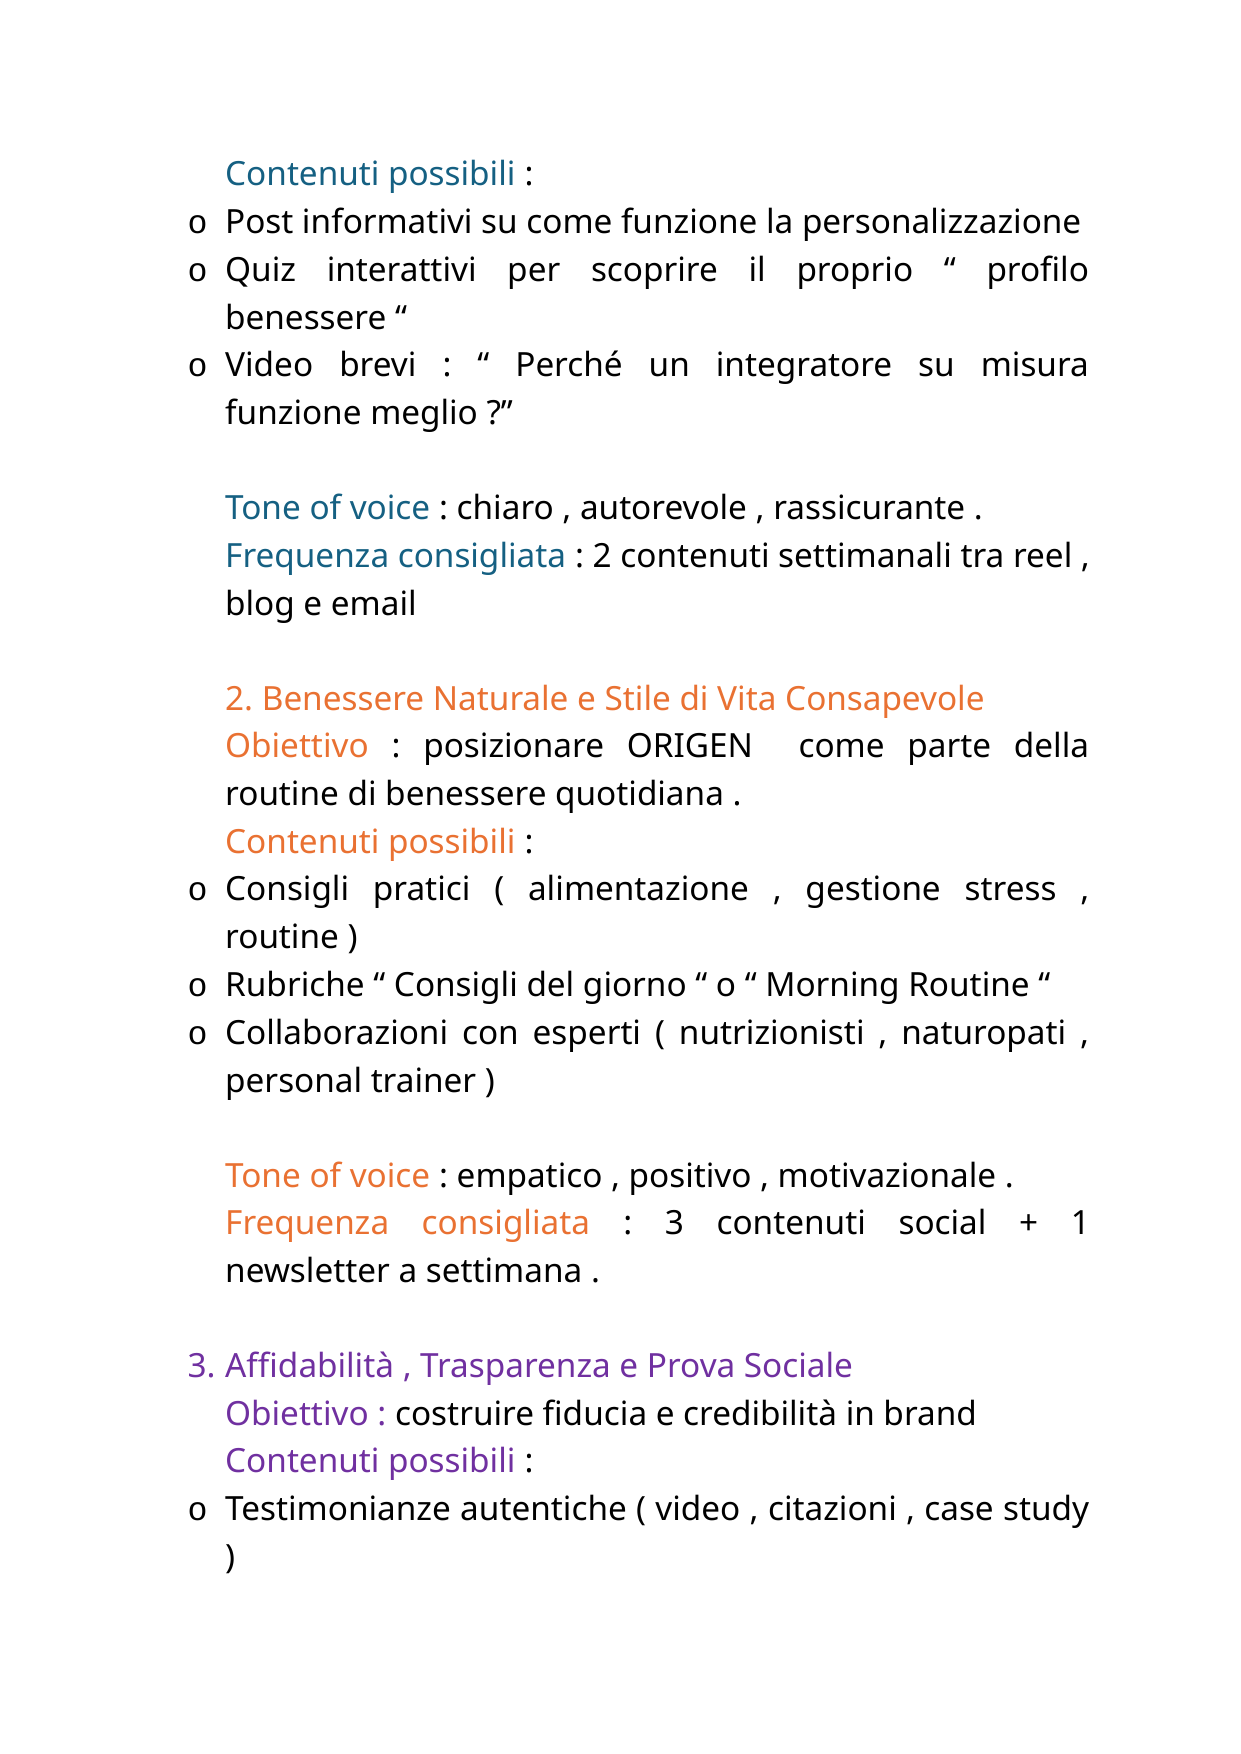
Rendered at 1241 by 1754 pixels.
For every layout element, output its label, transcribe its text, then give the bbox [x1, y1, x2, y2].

list Video brevi : “ Perché un integratore su misura funzione meglio ?” [187, 341, 1090, 434]
list Contenuti possibili : [225, 1437, 1090, 1483]
list Frequenza consigliata : 3 contenuti social + 1 newsletter a settimana . [225, 1199, 1090, 1292]
list Contenuti possibili : [225, 817, 1090, 863]
list Rubriche “ Consigli del giorno “ o “ Morning Routine “ [187, 961, 1090, 1006]
list 2. Benessere Naturale e Stile di Vita Consapevole [225, 674, 1090, 720]
list Contenuti possibili : [225, 150, 1090, 195]
list Post informativi su come funzione la personalizzazione [187, 198, 1090, 243]
list Testimonianze autentiche ( video , citazioni , case study ) [187, 1485, 1090, 1578]
list Frequenza consigliata : 2 contenuti settimanali tra reel , blog e email [225, 532, 1090, 625]
list Affidabilità , Trasparenza e Prova Sociale [187, 1342, 1090, 1387]
list Collaborazioni con esperti ( nutrizionisti , naturopati , personal trainer ) [187, 1008, 1090, 1102]
list Tone of voice : empatico , positivo , motivazionale . [225, 1152, 1090, 1197]
list Consigli pratici ( alimentazione , gestione stress , routine ) [187, 865, 1090, 958]
list Quiz interattivi per scoprire il proprio “ profilo benessere “ [187, 246, 1090, 339]
list Obiettivo : costruire fiducia e credibilità in brand [225, 1389, 1090, 1435]
list Obiettivo : posizionare ORIGEN come parte della routine di benessere quotidiana . [225, 722, 1090, 815]
list Tone of voice : chiaro , autorevole , rassicurante . [225, 484, 1090, 529]
